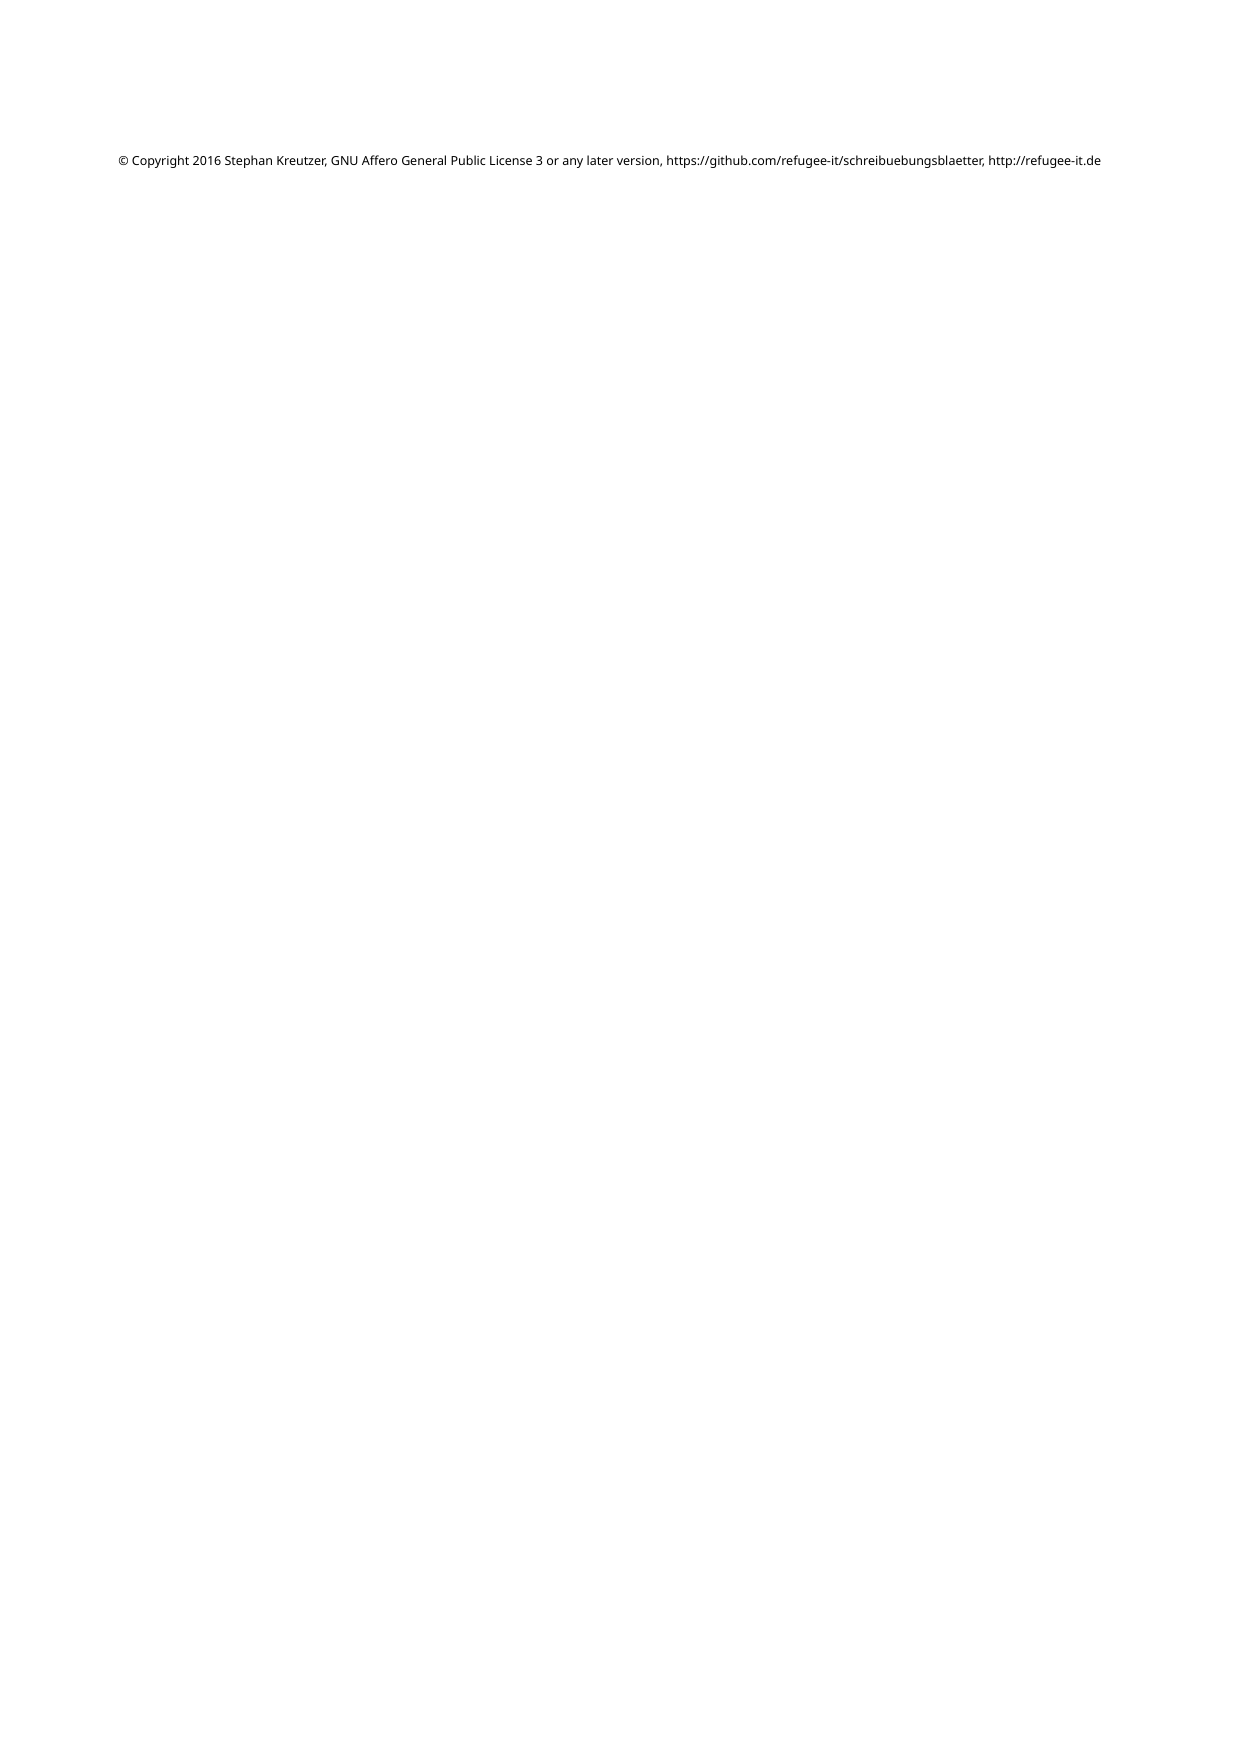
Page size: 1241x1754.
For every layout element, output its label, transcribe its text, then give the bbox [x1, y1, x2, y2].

text © Copyright 2016 Stephan Kreutzer, GNU Affero General Public License 3 or any later version, https://github.com/refugee-it/schreibuebungsblaetter, http://refugee-it.de [118, 152, 1122, 169]
